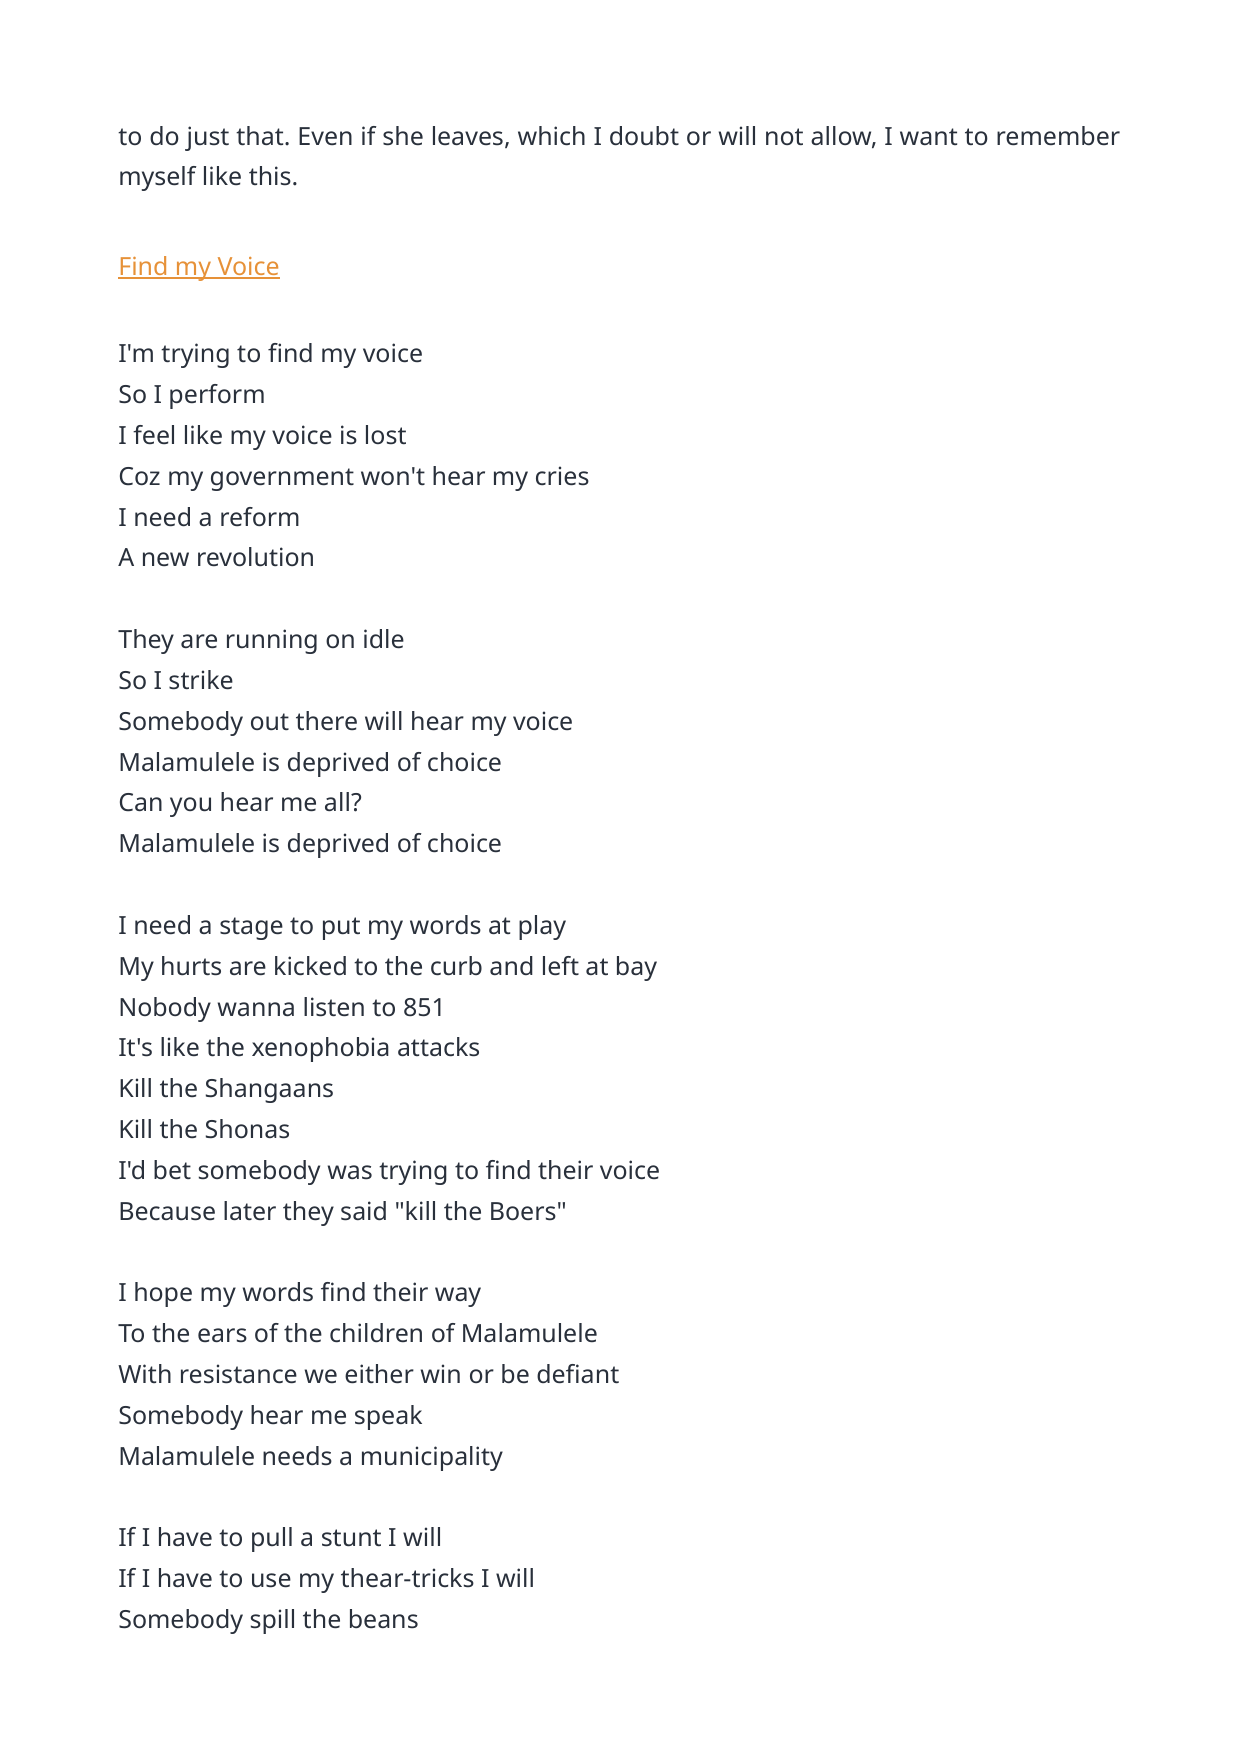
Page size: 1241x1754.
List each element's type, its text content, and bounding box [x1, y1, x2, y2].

text I'm trying to find my voice So I perform I feel like my voice is lost Coz my government won't hear my cries I need a reform A new revolution They are running on idle So I strike Somebody out there will hear my voice Malamulele is deprived of choice Can you hear me all? Malamulele is deprived of choice I need a stage to put my words at play My hurts are kicked to the curb and left at bay Nobody wanna listen to 851 It's like the xenophobia attacks Kill the Shangaans Kill the Shonas I'd bet somebody was trying to find their voice Because later they said "kill the Boers" I hope my words find their way To the ears of the children of Malamulele With resistance we either win or be defiant Somebody hear me speak Malamulele needs a municipality If I have to pull a stunt I will If I have to use my thear-tricks I will Somebody spill the beans [118, 295, 1122, 1636]
text to do just that. Even if she leaves, which I doubt or will not allow, I want to remember myself like this. [118, 118, 1122, 193]
subtitle Find my Voice [118, 248, 1122, 282]
